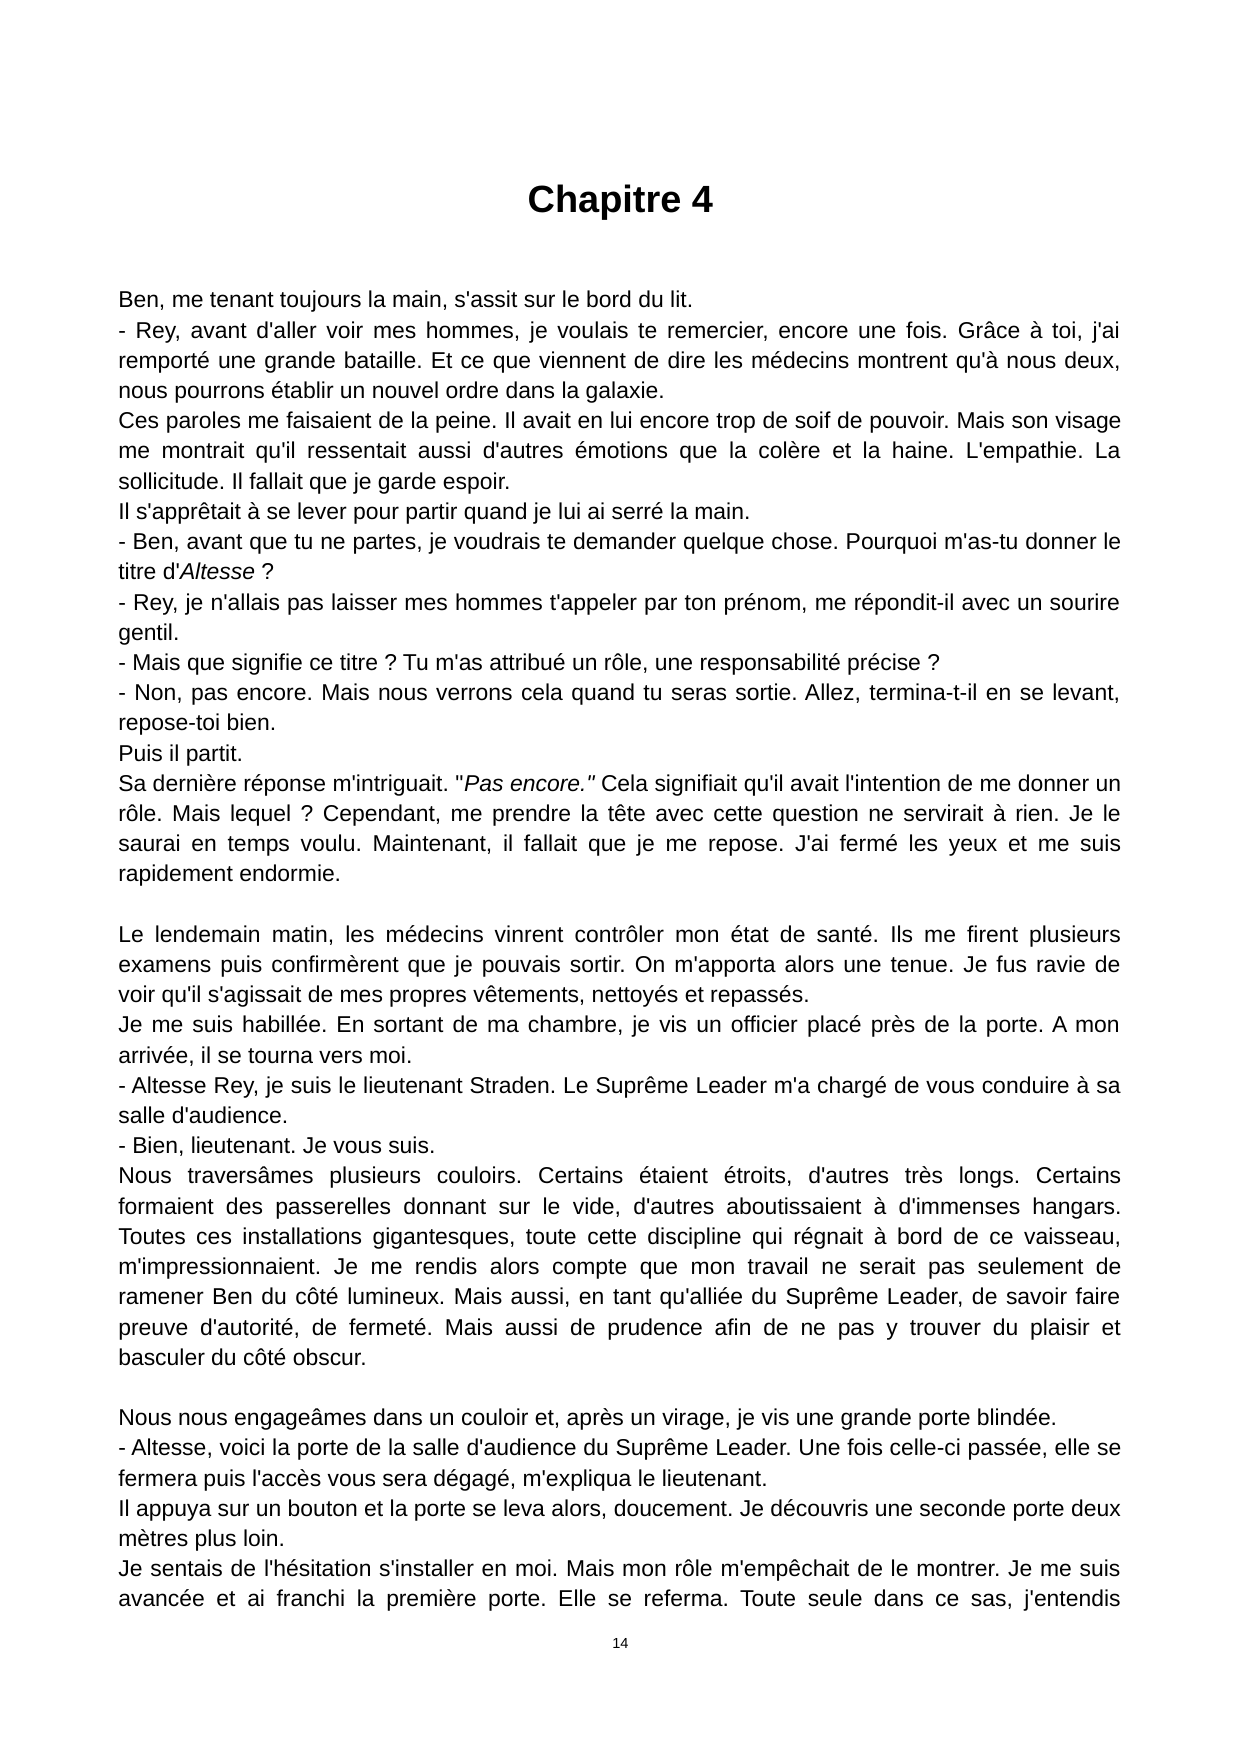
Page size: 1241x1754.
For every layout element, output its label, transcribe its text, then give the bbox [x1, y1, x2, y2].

text Ces paroles me faisaient de la peine. Il avait en lui encore trop de soif de pouvoir. Mais son visage me montrait qu'il ressentait aussi d'autres émotions que la colère et la haine. L'empathie. La sollicitude. Il fallait que je garde espoir. [118, 407, 1122, 494]
text Ben, me tenant toujours la main, s'assit sur le bord du lit. [118, 286, 1122, 313]
subtitle Chapitre 4 [118, 177, 1122, 221]
text Il appuya sur un bouton et la porte se leva alors, doucement. Je découvris une seconde porte deux mètres plus loin. [118, 1495, 1122, 1551]
text - Bien, lieutenant. Je vous suis. [118, 1132, 1122, 1158]
text - Non, pas encore. Mais nous verrons cela quand tu seras sortie. Allez, termina-t-il en se levant, repose-toi bien. [118, 679, 1122, 736]
text - Mais que signifie ce titre ? Tu m'as attribué un rôle, une responsabilité précise ? [118, 649, 1122, 675]
text Il s'apprêtait à se lever pour partir quand je lui ai serré la main. [118, 498, 1122, 524]
text - Altesse Rey, je suis le lieutenant Straden. Le Suprême Leader m'a chargé de vous conduire à sa salle d'audience. [118, 1072, 1122, 1128]
text Je sentais de l'hésitation s'installer en moi. Mais mon rôle m'empêchait de le montrer. Je me suis avancée et ai franchi la première porte. Elle se referma. Toute seule dans ce sas, j'entendis [118, 1555, 1122, 1612]
text Nous traversâmes plusieurs couloirs. Certains étaient étroits, d'autres très longs. Certains formaient des passerelles donnant sur le vide, d'autres aboutissaient à d'immenses hangars. Toutes ces installations gigantesques, toute cette discipline qui régnait à bord de ce vaisseau, m'impressionnaient. Je me rendis alors compte que mon travail ne serait pas seulement de ramener Ben du côté lumineux. Mais aussi, en tant qu'alliée du Suprême Leader, de savoir faire preuve d'autorité, de fermeté. Mais aussi de prudence afin de ne pas y trouver du plaisir et basculer du côté obscur. [118, 1162, 1122, 1370]
text Sa dernière réponse m'intriguait. "Pas encore." Cela signifiait qu'il avait l'intention de me donner un rôle. Mais lequel ? Cependant, me prendre la tête avec cette question ne servirait à rien. Je le saurai en temps voulu. Maintenant, il fallait que je me repose. J'ai fermé les yeux et me suis rapidement endormie. [118, 770, 1122, 887]
text - Ben, avant que tu ne partes, je voudrais te demander quelque chose. Pourquoi m'as-tu donner le titre d'Altesse ? [118, 528, 1122, 584]
text - Rey, avant d'aller voir mes hommes, je voulais te remercier, encore une fois. Grâce à toi, j'ai remporté une grande bataille. Et ce que viennent de dire les médecins montrent qu'à nous deux, nous pourrons établir un nouvel ordre dans la galaxie. [118, 317, 1122, 403]
text Je me suis habillée. En sortant de ma chambre, je vis un officier placé près de la porte. A mon arrivée, il se tourna vers moi. [118, 1011, 1122, 1068]
text Nous nous engageâmes dans un couloir et, après un virage, je vis une grande porte blindée. [118, 1404, 1122, 1430]
text - Rey, je n'allais pas laisser mes hommes t'appeler par ton prénom, me répondit-il avec un sourire gentil. [118, 588, 1122, 645]
text Puis il partit. [118, 739, 1122, 766]
text Le lendemain matin, les médecins vinrent contrôler mon état de santé. Ils me firent plusieurs examens puis confirmèrent que je pouvais sortir. On m'apporta alors une tenue. Je fus ravie de voir qu'il s'agissait de mes propres vêtements, nettoyés et repassés. [118, 921, 1122, 1007]
text - Altesse, voici la porte de la salle d'audience du Suprême Leader. Une fois celle-ci passée, elle se fermera puis l'accès vous sera dégagé, m'expliqua le lieutenant. [118, 1434, 1122, 1491]
